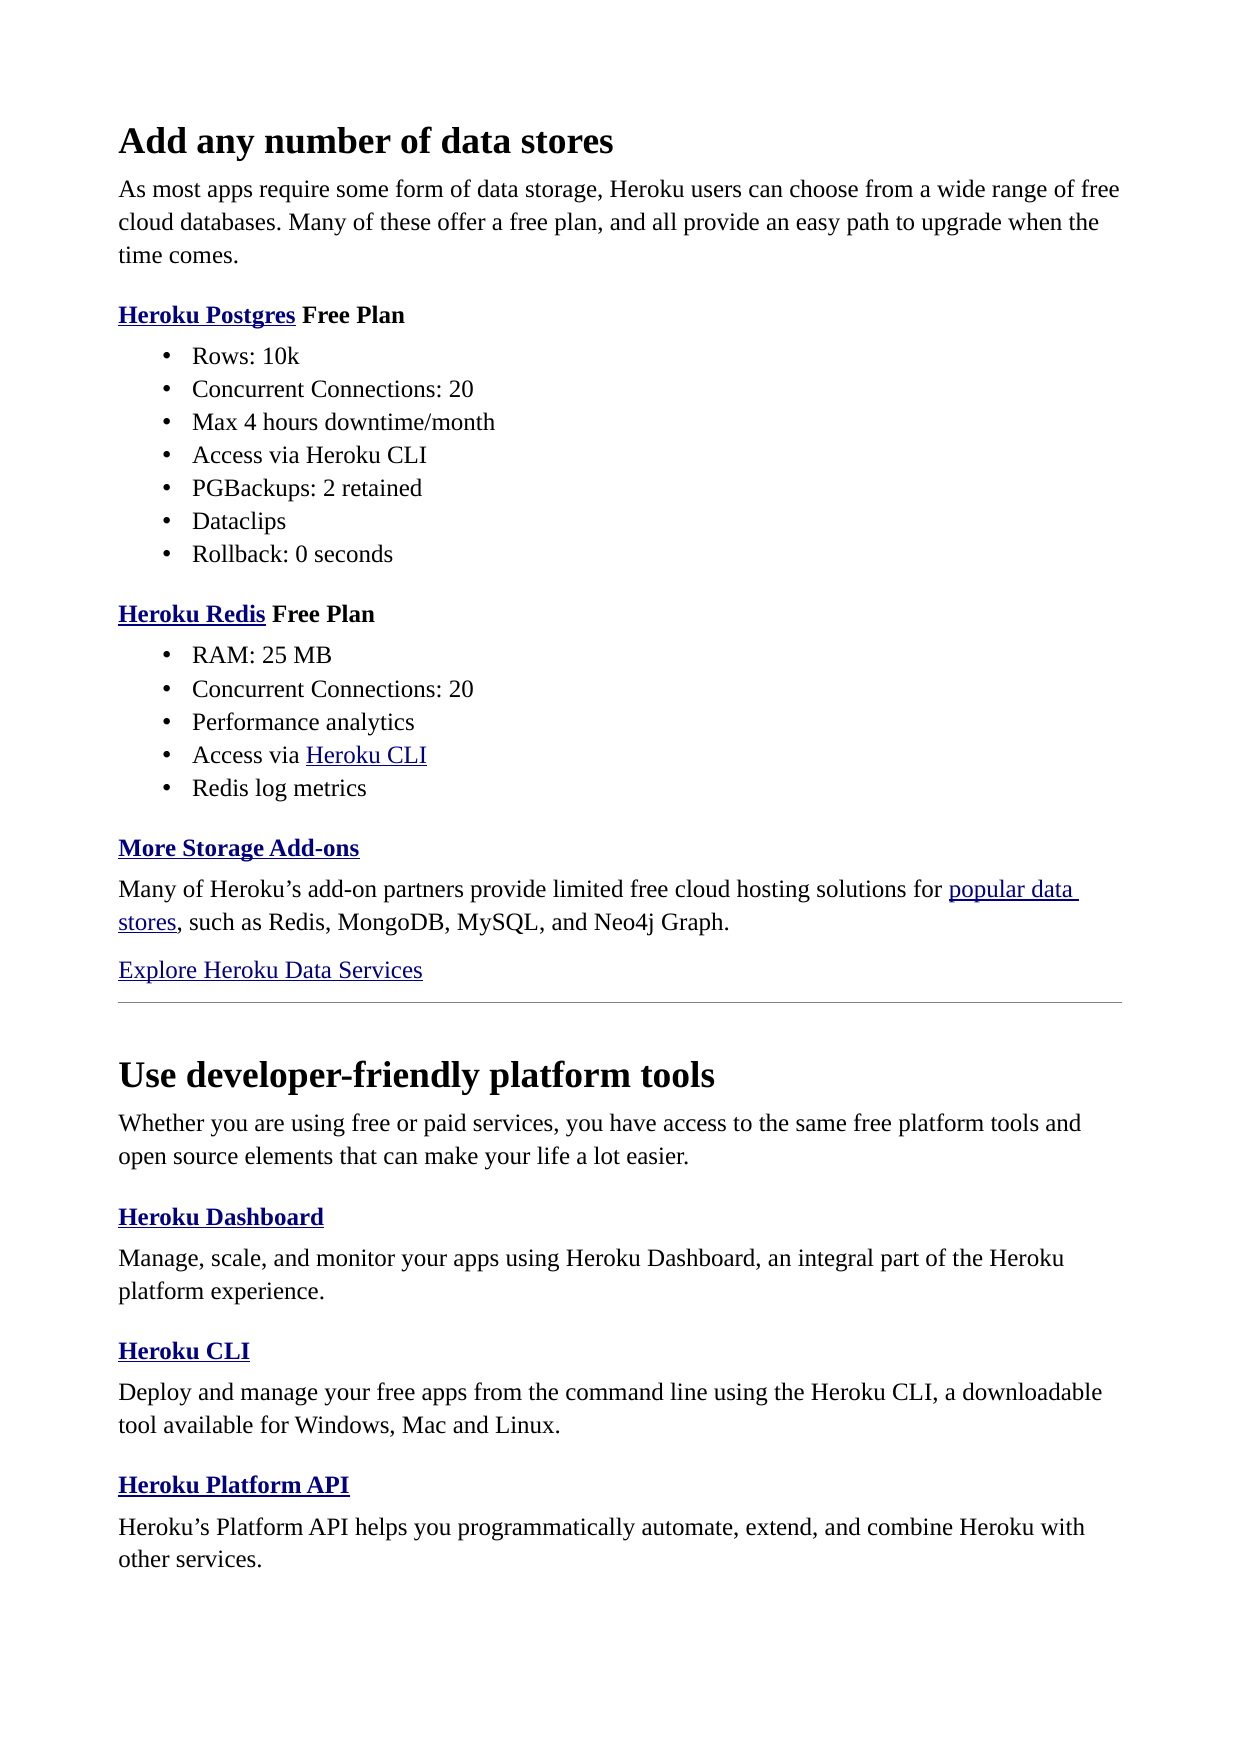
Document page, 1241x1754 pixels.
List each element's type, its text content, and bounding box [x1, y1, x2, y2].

text Heroku’s Platform API helps you programmatically automate, extend, and combine Heroku with other services. [118, 1512, 1122, 1573]
text Many of Heroku’s add-on partners provide limited free cloud hosting solutions for popular data stores, such as Redis, MongoDB, MySQL, and Neo4j Graph. [118, 874, 1122, 936]
list Performance analytics [162, 707, 1122, 735]
list Access via Heroku CLI [162, 740, 1122, 768]
subtitle Heroku Platform API [118, 1470, 1122, 1499]
text Whether you are using free or paid services, you have access to the same free platform tools and open source elements that can make your life a lot easier. [118, 1108, 1122, 1170]
list Concurrent Connections: 20 [162, 674, 1122, 702]
subtitle Add any number of data stores [118, 118, 1122, 161]
list Max 4 hours downtime/month [162, 407, 1122, 436]
subtitle Heroku Postgres Free Plan [118, 300, 1122, 329]
list Access via Heroku CLI [162, 440, 1122, 469]
subtitle Heroku CLI [118, 1336, 1122, 1365]
list Rows: 10k [162, 341, 1122, 370]
list Redis log metrics [162, 773, 1122, 801]
list RAM: 25 MB [162, 641, 1122, 669]
list Concurrent Connections: 20 [162, 374, 1122, 403]
list Dataclips [162, 506, 1122, 535]
subtitle Heroku Dashboard [118, 1202, 1122, 1230]
subtitle Heroku Redis Free Plan [118, 599, 1122, 628]
subtitle Use developer-friendly platform tools [118, 1053, 1122, 1096]
text As most apps require some form of data storage, Heroku users can choose from a wide range of free cloud databases. Many of these offer a free plan, and all provide an easy path to upgrade when the time comes. [118, 174, 1122, 268]
text Manage, scale, and monitor your apps using Heroku Dashboard, an integral part of the Heroku platform experience. [118, 1243, 1122, 1304]
list Rollback: 0 seconds [162, 539, 1122, 568]
list PGBackups: 2 retained [162, 473, 1122, 502]
text Explore Heroku Data Services [118, 955, 1122, 983]
text Deploy and manage your free apps from the command line using the Heroku CLI, a downloadable tool available for Windows, Mac and Linux. [118, 1377, 1122, 1439]
subtitle More Storage Add-ons [118, 833, 1122, 862]
